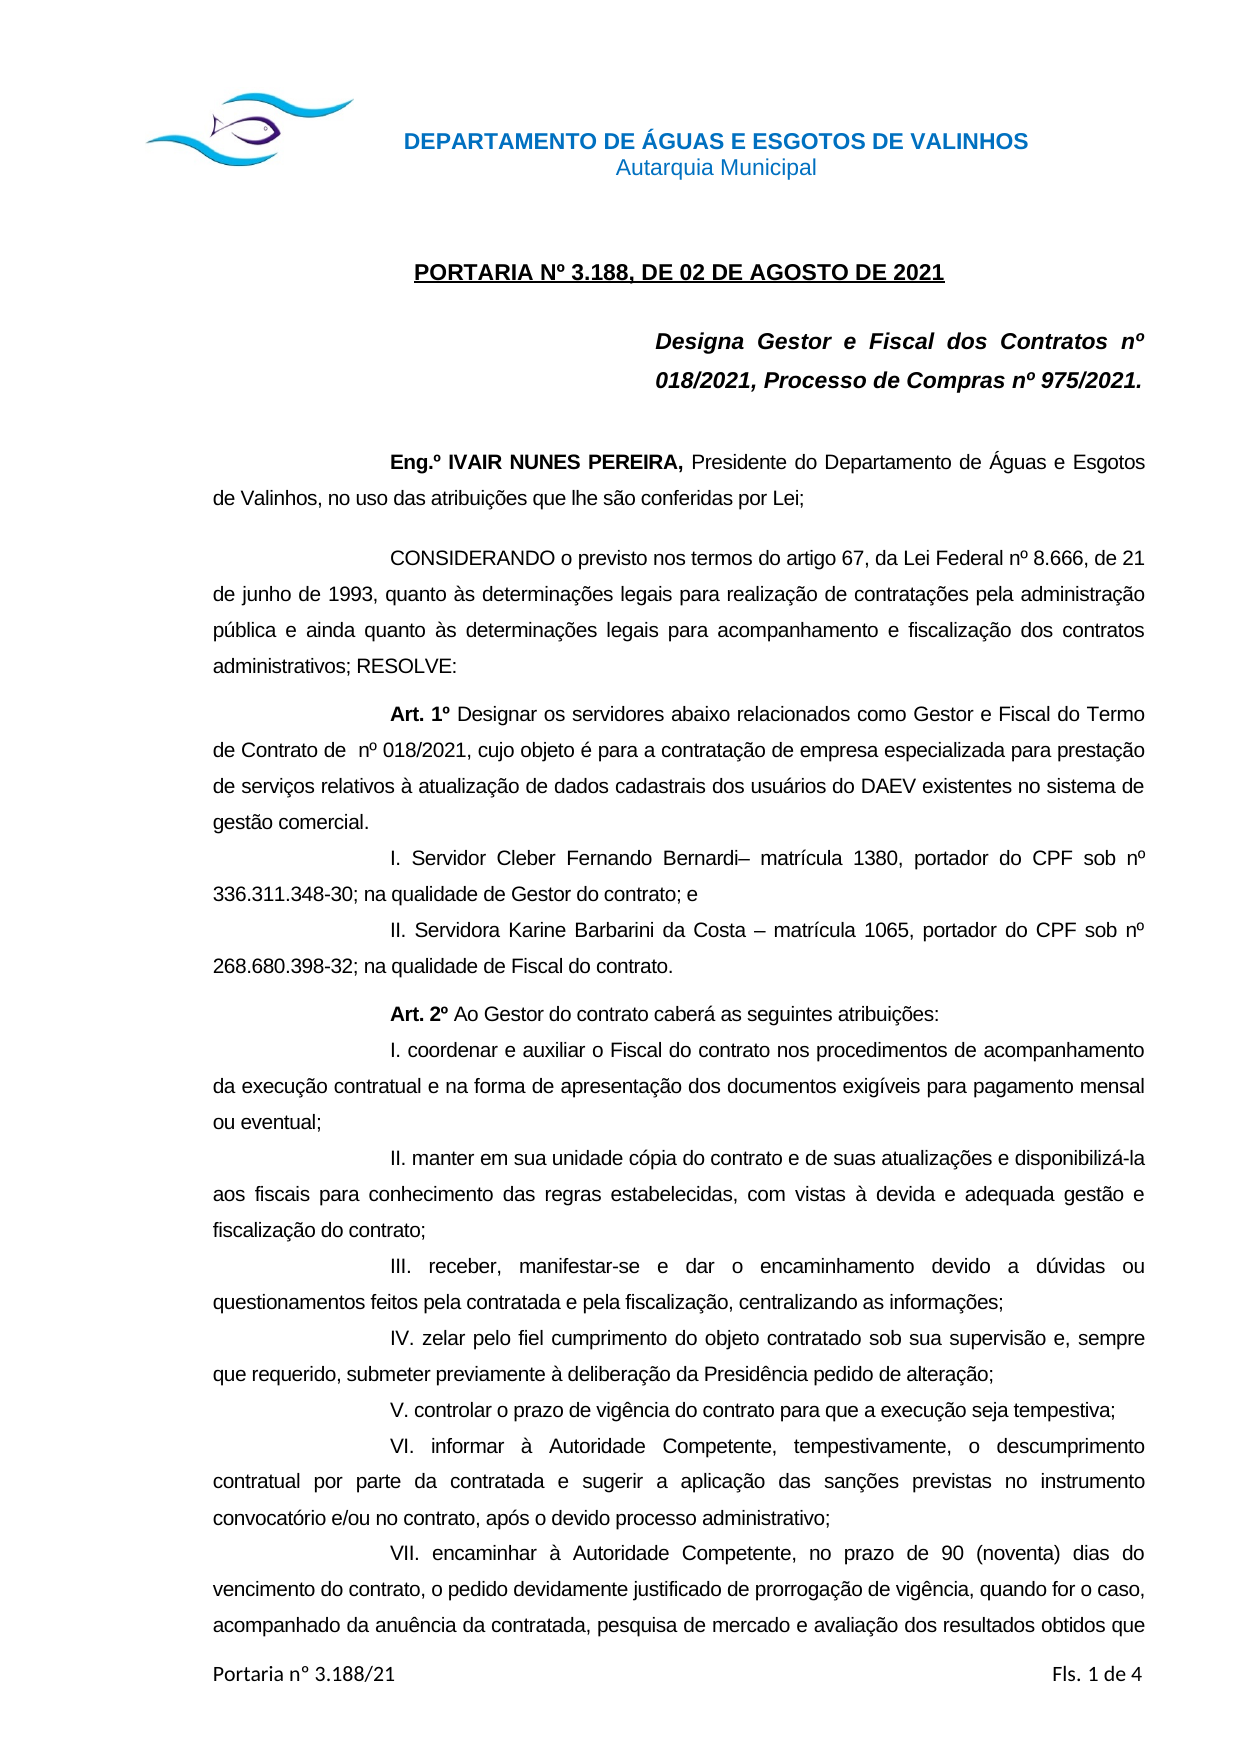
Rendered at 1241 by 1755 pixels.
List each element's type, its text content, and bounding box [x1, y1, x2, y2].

text II. manter em sua unidade cópia do contrato e de suas atualizações e disponibilizá-la aos fiscais para conhecimento das regras estabelecidas, com vistas à devida e adequada gestão e fiscalização do contrato; [213, 1146, 1146, 1242]
text II. Servidora Karine Barbarini da Costa – matrícula 1065, portador do CPF sob nº 268.680.398-32; na qualidade de Fiscal do contrato. [213, 918, 1146, 978]
text Art. 1º Designar os servidores abaixo relacionados como Gestor e Fiscal do Termo de Contrato de nº 018/2021, cujo objeto é para a contratação de empresa especializada para prestação de serviços relativos à atualização de dados cadastrais dos usuários do DAEV existentes no sistema de gestão comercial. [213, 702, 1146, 834]
text I. coordenar e auxiliar o Fiscal do contrato nos procedimentos de acompanhamento da execução contratual e na forma de apresentação dos documentos exigíveis para pagamento mensal ou eventual; [213, 1038, 1146, 1134]
text VI. informar à Autoridade Competente, tempestivamente, o descumprimento contratual por parte da contratada e sugerir a aplicação das sanções previstas no instrumento convocatório e/ou no contrato, após o devido processo administrativo; [213, 1433, 1146, 1529]
text Art. 2º Ao Gestor do contrato caberá as seguintes atribuições: [213, 1002, 1146, 1026]
text I. Servidor Cleber Fernando Bernardi– matrícula 1380, portador do CPF sob nº 336.311.348-30; na qualidade de Gestor do contrato; e [213, 846, 1146, 906]
text PORTARIA Nº 3.188, DE 02 DE AGOSTO DE 2021 [213, 258, 1146, 285]
text IV. zelar pelo fiel cumprimento do objeto contratado sob sua supervisão e, sempre que requerido, submeter previamente à deliberação da Presidência pedido de alteração; [213, 1326, 1146, 1386]
text VII. encaminhar à Autoridade Competente, no prazo de 90 (noventa) dias do vencimento do contrato, o pedido devidamente justificado de prorrogação de vigência, quando for o caso, acompanhado da anuência da contratada, pesquisa de mercado e avaliação dos resultados obtidos que [213, 1541, 1146, 1637]
text V. controlar o prazo de vigência do contrato para que a execução seja tempestiva; [213, 1397, 1146, 1421]
text CONSIDERANDO o previsto nos termos do artigo 67, da Lei Federal nº 8.666, de 21 de junho de 1993, quanto às determinações legais para realização de contratações pela administração pública e ainda quanto às determinações legais para acompanhamento e fiscalização dos contratos administrativos; RESOLVE: [213, 546, 1146, 678]
text Eng.º IVAIR NUNES PEREIRA, Presidente do Departamento de Águas e Esgotos de Valinhos, no uso das atribuições que lhe são conferidas por Lei; [213, 450, 1146, 510]
text Designa Gestor e Fiscal dos Contratos nº 018/2021, Processo de Compras nº 975/2021. [655, 328, 1146, 394]
text III. receber, manifestar-se e dar o encaminhamento devido a dúvidas ou questionamentos feitos pela contratada e pela fiscalização, centralizando as informações; [213, 1254, 1146, 1314]
